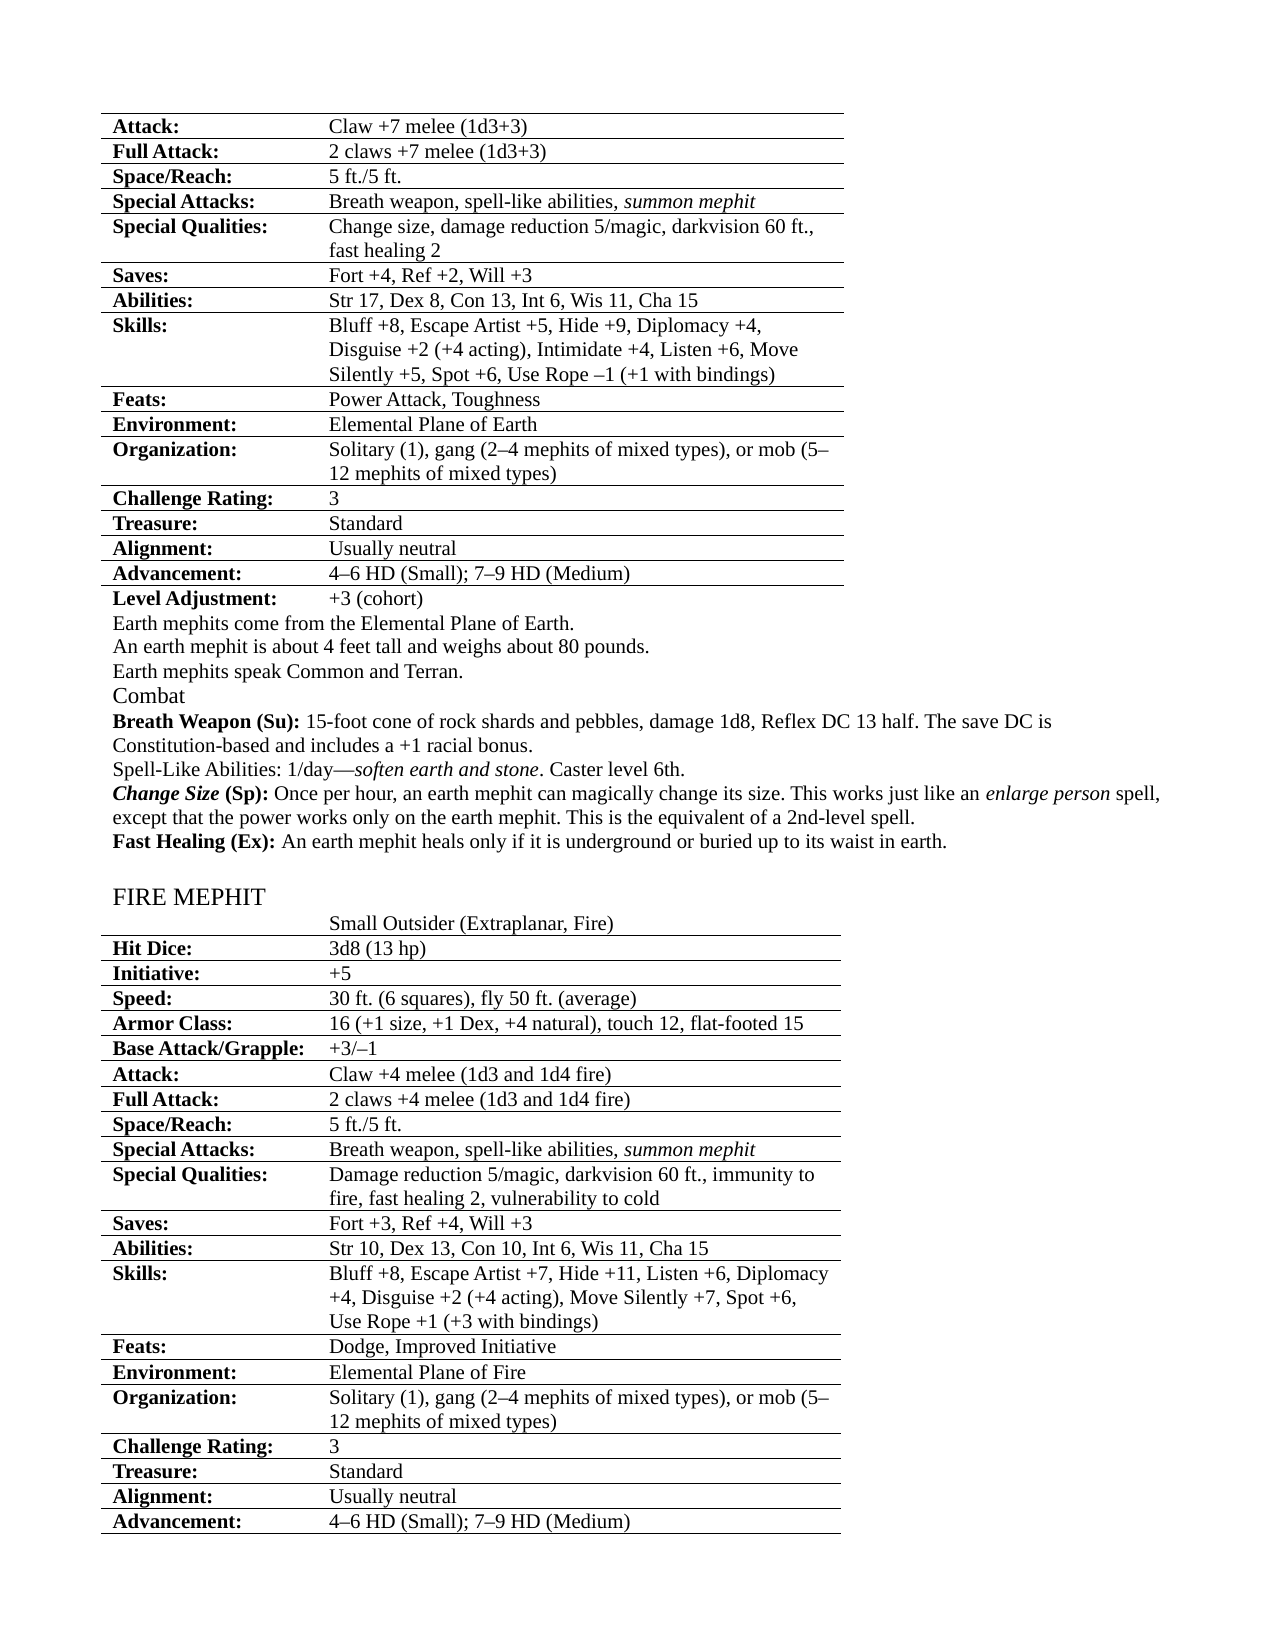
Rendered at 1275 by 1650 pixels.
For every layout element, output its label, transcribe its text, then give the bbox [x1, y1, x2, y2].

table_cell 5 ft./5 ft. [318, 164, 844, 188]
text An earth mephit is about 4 feet tall and weighs about 80 pounds. [112, 634, 1162, 658]
table_cell Initiative: [101, 961, 318, 985]
table_cell Breath weapon, spell-like abilities, summon mephit [318, 189, 844, 213]
table_cell Change size, damage reduction 5/magic, darkvision 60 ft., fast healing 2 [318, 214, 844, 262]
text Change Size (Sp): Once per hour, an earth mephit can magically change its size. This works just like an enlarge person spell, except that the power works only on the earth mephit. This is the equivalent of a 2nd-level spell. [112, 781, 1162, 829]
table_cell Challenge Rating: [101, 1434, 318, 1458]
table_cell Special Attacks: [101, 1137, 318, 1161]
table_cell Str 17, Dex 8, Con 13, Int 6, Wis 11, Cha 15 [318, 288, 844, 312]
table_cell Environment: [101, 412, 317, 436]
table_cell 5 ft./5 ft. [318, 1112, 841, 1136]
table_cell Advancement: [101, 1509, 318, 1533]
table_cell Usually neutral [318, 536, 844, 560]
table_cell Skills: [101, 1261, 318, 1333]
table_cell Alignment: [101, 1484, 318, 1508]
table_cell Environment: [101, 1360, 318, 1384]
table_header [101, 911, 318, 935]
table_cell Standard [318, 511, 844, 535]
table_cell Standard [318, 1459, 841, 1483]
table_cell Full Attack: [101, 1087, 318, 1111]
table_cell Base Attack/Grapple: [101, 1036, 318, 1060]
table_cell Full Attack: [101, 139, 317, 163]
table_cell Attack: [101, 1061, 318, 1086]
table_cell Abilities: [101, 1236, 318, 1260]
text Earth mephits speak Common and Terran. [112, 658, 1162, 683]
table_cell 4–6 HD (Small); 7–9 HD (Medium) [318, 561, 844, 585]
table_cell Str 10, Dex 13, Con 10, Int 6, Wis 11, Cha 15 [318, 1236, 841, 1260]
table_cell 4–6 HD (Small); 7–9 HD (Medium) [318, 1509, 841, 1533]
table_cell Special Qualities: [101, 1162, 318, 1210]
text Breath Weapon (Su): 15-foot cone of rock shards and pebbles, damage 1d8, Reflex DC 13 half. The save DC is Constitution-based and includes a +1 racial bonus. [112, 709, 1162, 757]
table_cell Alignment: [101, 536, 317, 560]
table_header Small Outsider (Extraplanar, Fire) [318, 911, 841, 935]
text Combat [112, 683, 1162, 709]
table_cell Claw +4 melee (1d3 and 1d4 fire) [318, 1061, 841, 1086]
table_cell +5 [318, 961, 841, 985]
table_cell 3 [318, 1434, 841, 1458]
table_cell Space/Reach: [101, 164, 317, 188]
table_cell Armor Class: [101, 1011, 318, 1035]
table_cell Saves: [101, 1211, 318, 1235]
table_cell 2 claws +7 melee (1d3+3) [318, 139, 844, 163]
table_cell Special Qualities: [101, 214, 317, 262]
table_cell +3 (cohort) [318, 586, 844, 610]
table_cell Usually neutral [318, 1484, 841, 1508]
table_cell 30 ft. (6 squares), fly 50 ft. (average) [318, 986, 841, 1010]
table_cell Space/Reach: [101, 1112, 318, 1136]
table_cell Level Adjustment: [101, 586, 317, 610]
table_cell Elemental Plane of Earth [318, 412, 844, 436]
table_cell Solitary (1), gang (2–4 mephits of mixed types), or mob (5–12 mephits of mixed types) [318, 437, 844, 485]
table_cell Treasure: [101, 1459, 318, 1483]
table_cell Bluff +8, Escape Artist +7, Hide +11, Listen +6, Diplomacy +4, Disguise +2 (+4 acting), Move Silently +7, Spot +6, Use Rope +1 (+3 with bindings) [318, 1261, 841, 1333]
table_cell Challenge Rating: [101, 486, 317, 510]
table_cell Fort +3, Ref +4, Will +3 [318, 1211, 841, 1235]
table_cell Hit Dice: [101, 936, 318, 960]
table_cell Abilities: [101, 288, 317, 312]
table_cell 3 [318, 486, 844, 510]
table_cell Fort +4, Ref +2, Will +3 [318, 263, 844, 287]
text Spell-Like Abilities: 1/day—soften earth and stone. Caster level 6th. [112, 757, 1162, 781]
table_cell 16 (+1 size, +1 Dex, +4 natural), touch 12, flat-footed 15 [318, 1011, 841, 1035]
table_cell Organization: [101, 437, 317, 485]
table_cell Speed: [101, 986, 318, 1010]
table_cell Elemental Plane of Fire [318, 1360, 841, 1384]
table_cell Skills: [101, 313, 317, 386]
table_cell +3/–1 [318, 1036, 841, 1060]
table_cell 2 claws +4 melee (1d3 and 1d4 fire) [318, 1087, 841, 1111]
table_cell Power Attack, Toughness [318, 387, 844, 411]
text Earth mephits come from the Elemental Plane of Earth. [112, 610, 1162, 634]
table_cell Special Attacks: [101, 189, 317, 213]
table_cell Treasure: [101, 511, 317, 535]
table_cell Advancement: [101, 561, 317, 585]
text FIRE MEPHIT [112, 882, 1162, 911]
text Fast Healing (Ex): An earth mephit heals only if it is underground or buried up to its waist in earth. [112, 829, 1162, 853]
table_cell Damage reduction 5/magic, darkvision 60 ft., immunity to fire, fast healing 2, vulnerability to cold [318, 1162, 841, 1210]
table_cell Feats: [101, 387, 317, 411]
table_cell Attack: [101, 114, 317, 138]
table_cell Solitary (1), gang (2–4 mephits of mixed types), or mob (5–12 mephits of mixed types) [318, 1385, 841, 1433]
table_cell Dodge, Improved Initiative [318, 1335, 841, 1358]
table_cell Claw +7 melee (1d3+3) [318, 114, 844, 138]
table_cell Breath weapon, spell-like abilities, summon mephit [318, 1137, 841, 1161]
table_cell Feats: [101, 1335, 318, 1358]
table_cell Organization: [101, 1385, 318, 1433]
table_cell 3d8 (13 hp) [318, 936, 841, 960]
table_cell Saves: [101, 263, 317, 287]
table_cell Bluff +8, Escape Artist +5, Hide +9, Diplomacy +4, Disguise +2 (+4 acting), Intimidate +4, Listen +6, Move Silently +5, Spot +6, Use Rope –1 (+1 with bindings) [318, 313, 844, 386]
